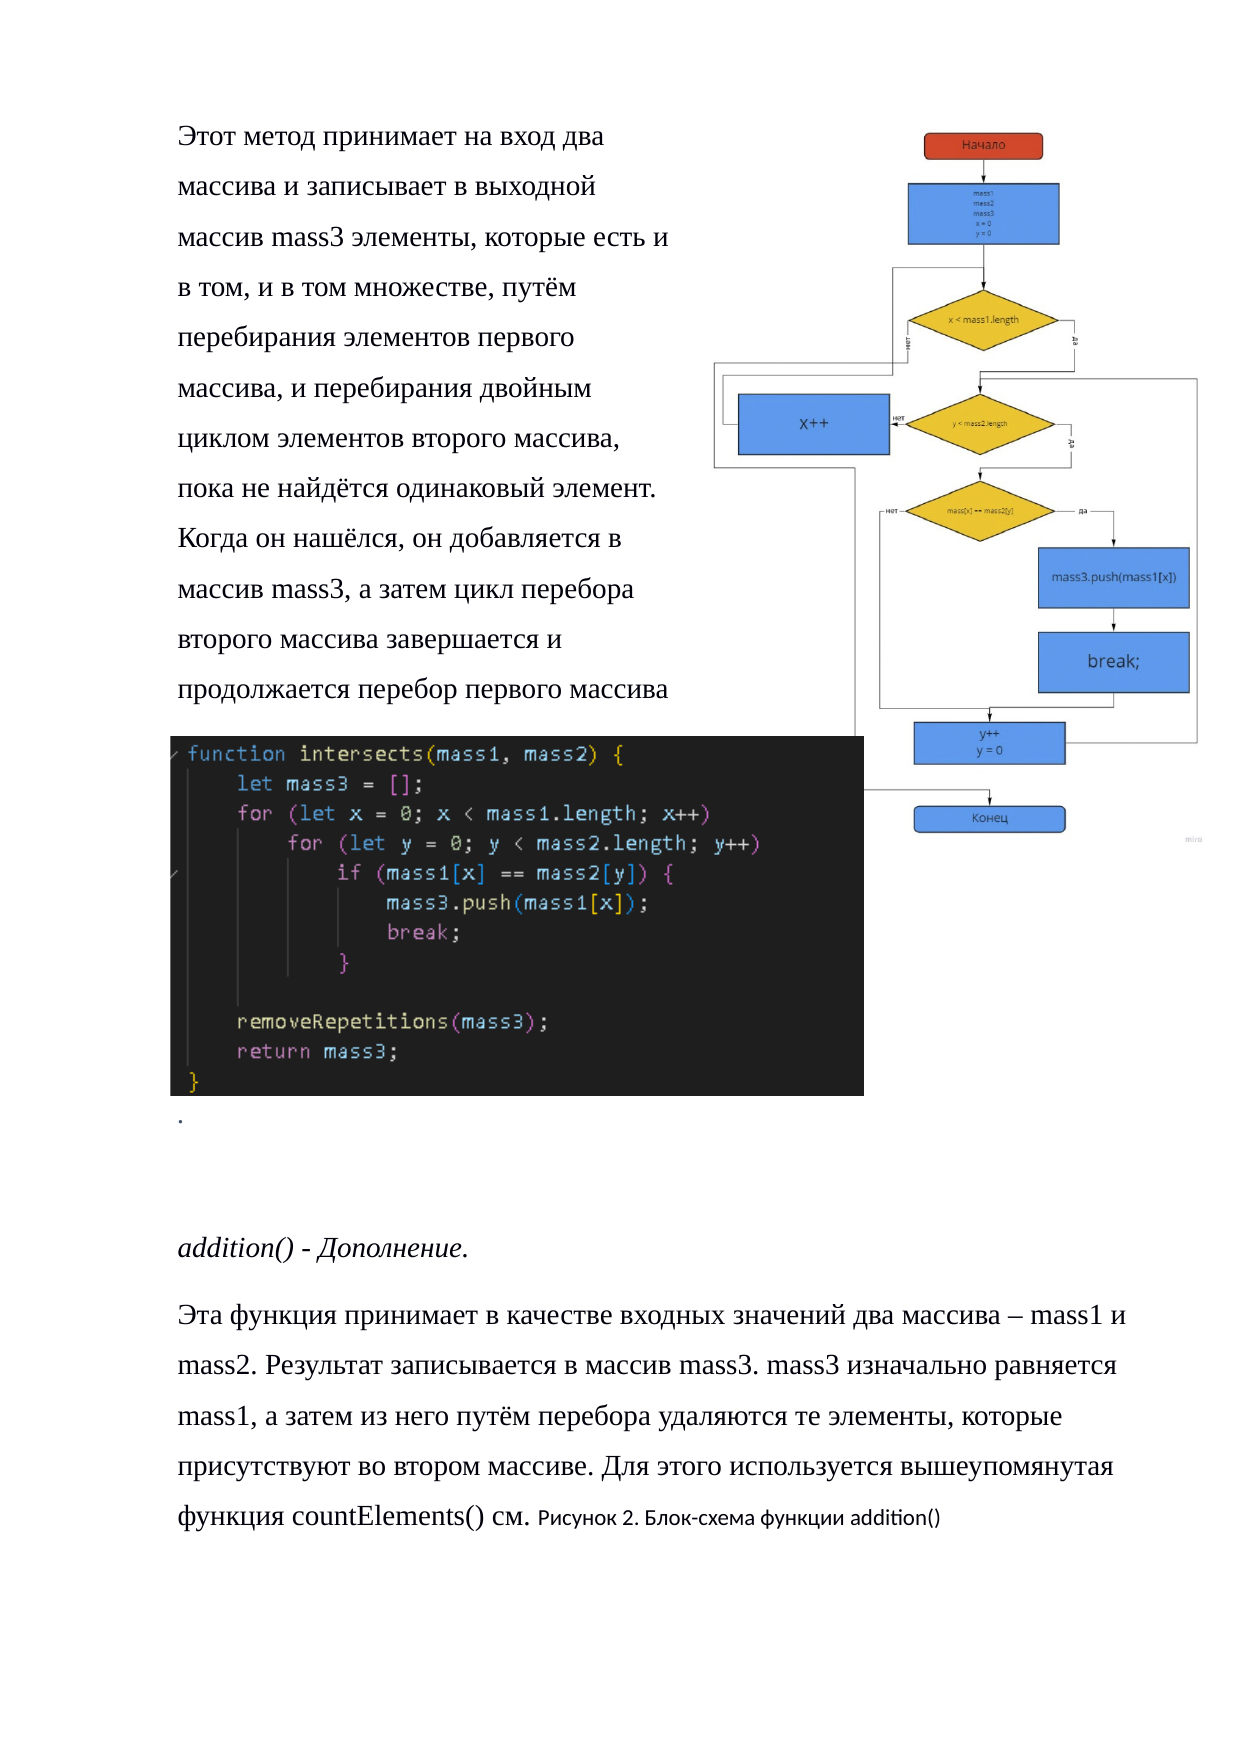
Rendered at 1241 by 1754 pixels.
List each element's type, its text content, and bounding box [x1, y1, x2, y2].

text addition() - Дополнение. [177, 1230, 1152, 1263]
picture [170, 118, 1213, 1096]
text Этот метод принимает на вход два массива и записывает в выходной массив mass3 элементы, которые есть и в том, и в том множестве, путём перебирания элементов первого массива, и перебирания двойным циклом элементов второго массива, пока не найдётся одинаковый элемент. Когда он нашёлся, он добавляется в массив mass3, а затем цикл перебора второго массива завершается и продолжается перебор первого массива [177, 118, 701, 736]
text Эта функция принимает в качестве входных значений два массива – mass1 и mass2. Результат записывается в массив mass3. mass3 изначально равняется mass1, а затем из него путём перебора удаляются те элементы, которые присутствуют во втором массиве. Для этого используется вышеупомянутая функция countElements() см. Рисунок 2. Блок-схема функции addition() [177, 1297, 1152, 1532]
text . [177, 853, 1152, 1129]
